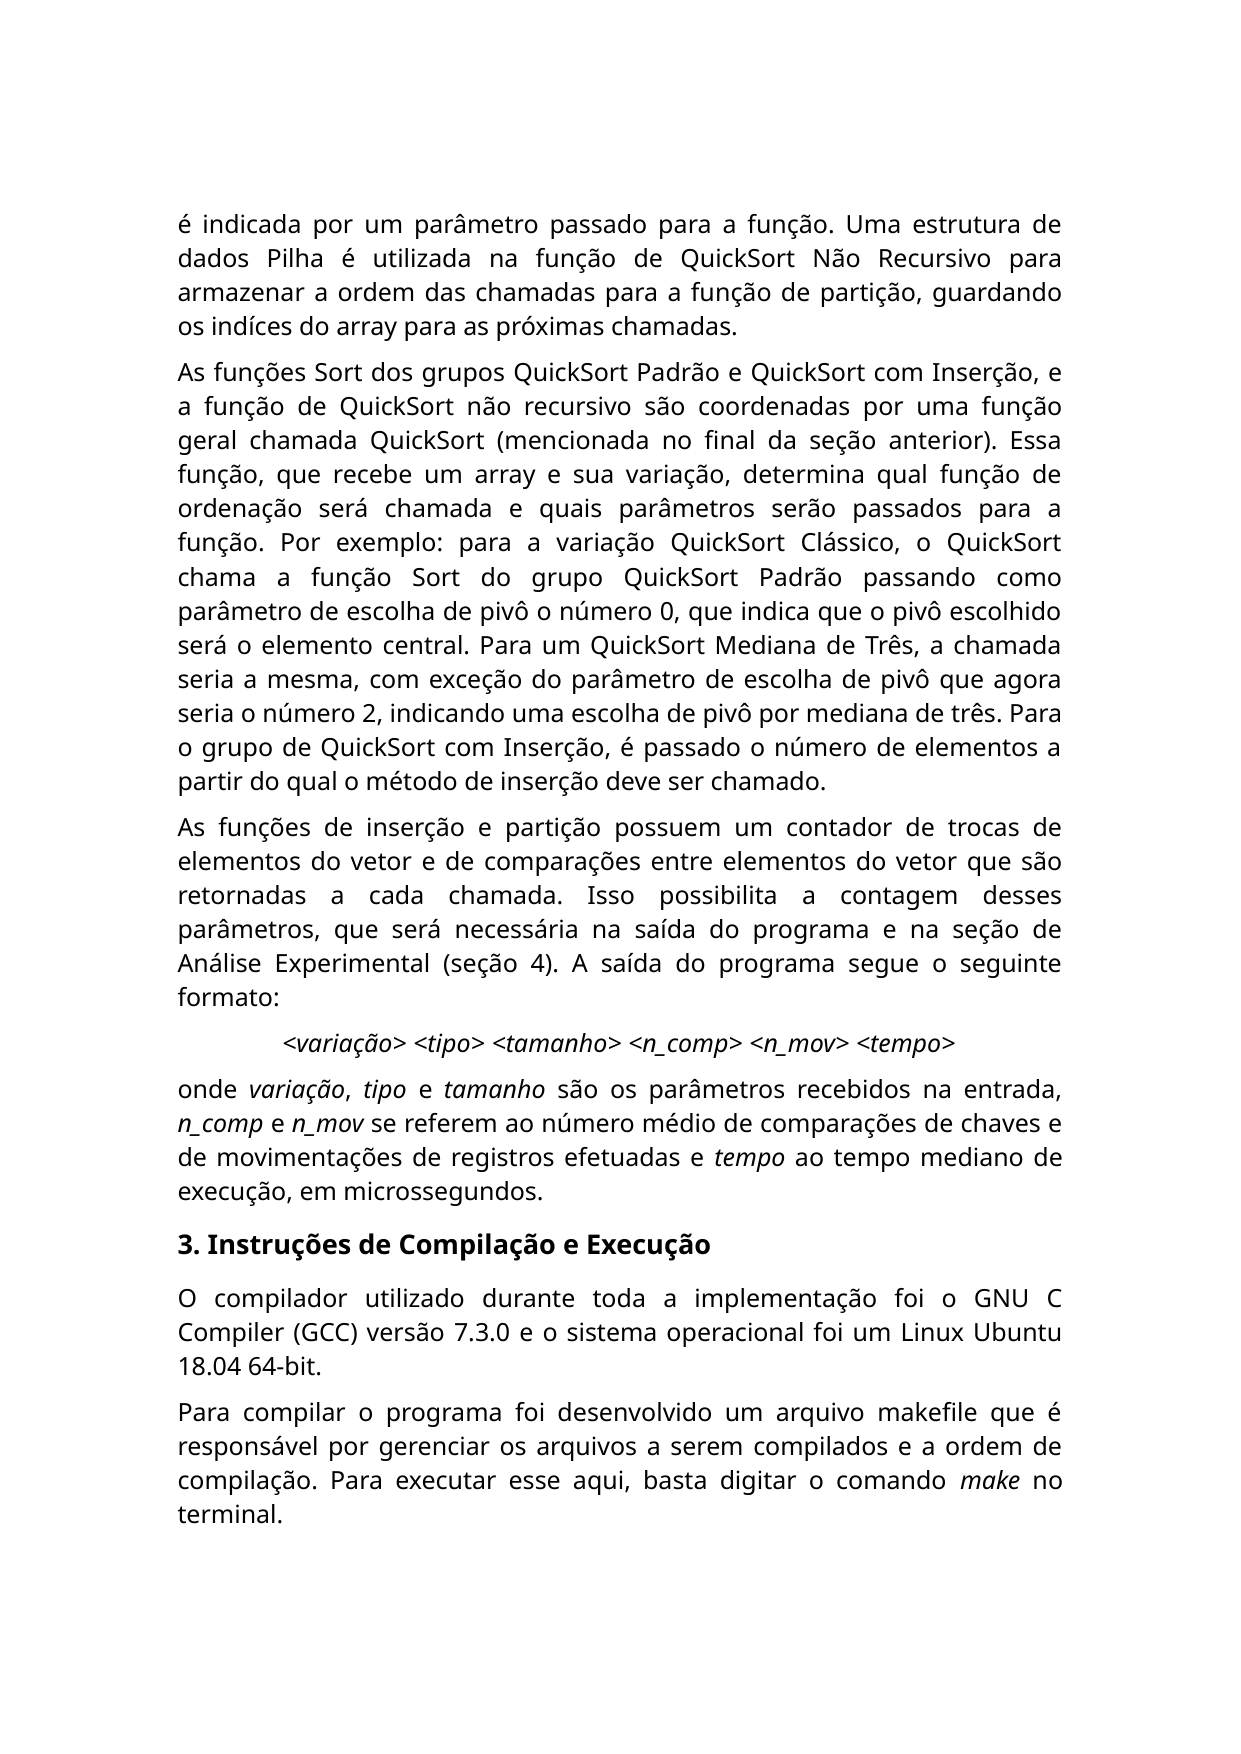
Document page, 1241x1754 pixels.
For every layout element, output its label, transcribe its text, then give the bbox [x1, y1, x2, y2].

text <variação> <tipo> <tamanho> <n_comp> <n_mov> <tempo> [177, 1026, 1063, 1060]
text onde variação, tipo e tamanho são os parâmetros recebidos na entrada, n_comp e n_mov se referem ao número médio de comparações de chaves e de movimentações de registros efetuadas e tempo ao tempo mediano de execução, em microssegundos. [177, 1072, 1063, 1208]
text Para compilar o programa foi desenvolvido um arquivo makefile que é responsável por gerenciar os arquivos a serem compilados e a ordem de compilação. Para executar esse aqui, basta digitar o comando make no terminal. [177, 1394, 1063, 1531]
text As funções de inserção e partição possuem um contador de trocas de elementos do vetor e de comparações entre elementos do vetor que são retornadas a cada chamada. Isso possibilita a contagem desses parâmetros, que será necessária na saída do programa e na seção de Análise Experimental (seção 4). A saída do programa segue o seguinte formato: [177, 809, 1063, 1014]
text 3. Instruções de Compilação e Execução [177, 1226, 1063, 1263]
text O compilador utilizado durante toda a implementação foi o GNU C Compiler (GCC) versão 7.3.0 e o sistema operacional foi um Linux Ubuntu 18.04 64-bit. [177, 1280, 1063, 1383]
text é indicada por um parâmetro passado para a função. Uma estrutura de dados Pilha é utilizada na função de QuickSort Não Recursivo para armazenar a ordem das chamadas para a função de partição, guardando os indíces do array para as próximas chamadas. [177, 207, 1063, 343]
text As funções Sort dos grupos QuickSort Padrão e QuickSort com Inserção, e a função de QuickSort não recursivo são coordenadas por uma função geral chamada QuickSort (mencionada no final da seção anterior). Essa função, que recebe um array e sua variação, determina qual função de ordenação será chamada e quais parâmetros serão passados para a função. Por exemplo: para a variação QuickSort Clássico, o QuickSort chama a função Sort do grupo QuickSort Padrão passando como parâmetro de escolha de pivô o número 0, que indica que o pivô escolhido será o elemento central. Para um QuickSort Mediana de Três, a chamada seria a mesma, com exceção do parâmetro de escolha de pivô que agora seria o número 2, indicando uma escolha de pivô por mediana de três. Para o grupo de QuickSort com Inserção, é passado o número de elementos a partir do qual o método de inserção deve ser chamado. [177, 355, 1063, 798]
